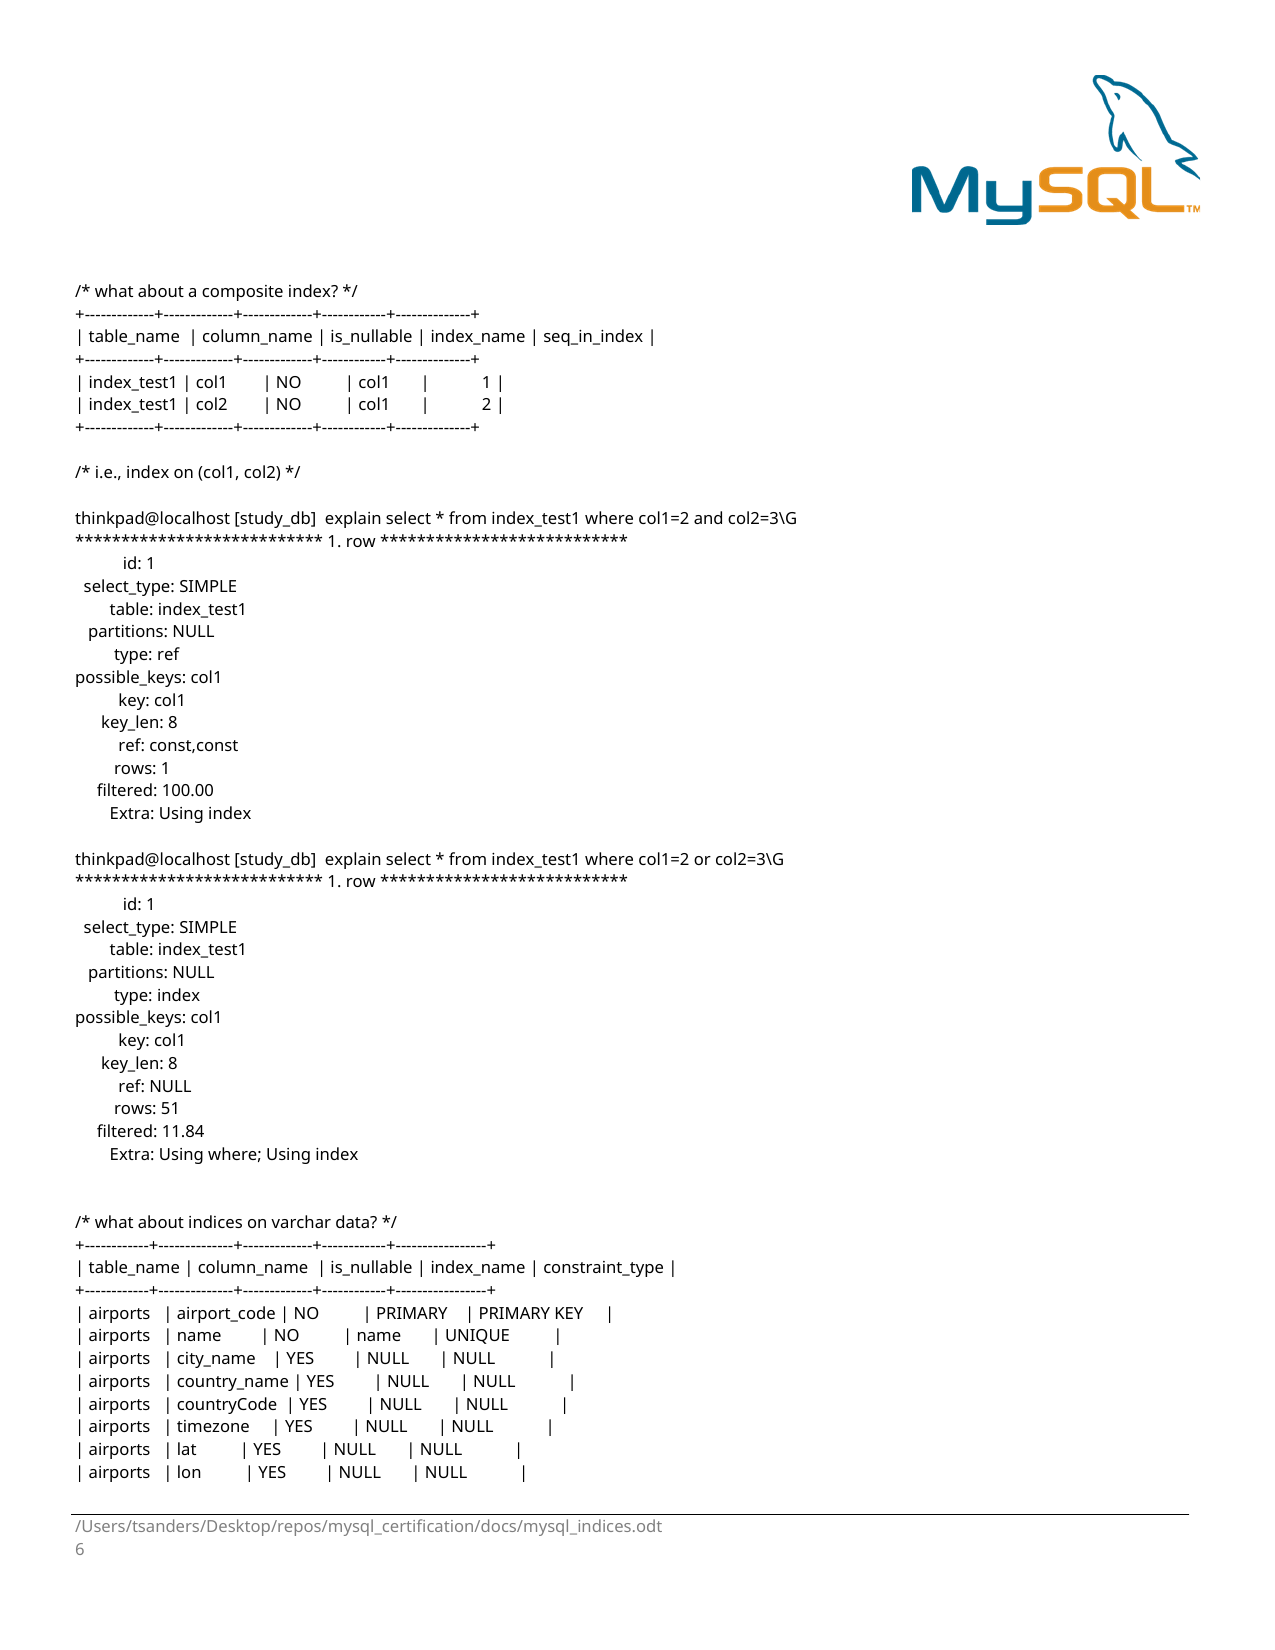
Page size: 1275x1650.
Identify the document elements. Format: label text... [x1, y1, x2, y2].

text /* what about indices on varchar data? */ [75, 1210, 1185, 1233]
text +------------+--------------+-------------+------------+-----------------+ [75, 1233, 1185, 1256]
text | airports | lat | YES | NULL | NULL | [75, 1437, 1185, 1460]
text partitions: NULL [75, 961, 1185, 983]
text select_type: SIMPLE [75, 574, 1185, 597]
text select_type: SIMPLE [75, 915, 1185, 938]
text | airports | countryCode | YES | NULL | NULL | [75, 1392, 1185, 1415]
text table: index_test1 [75, 597, 1185, 620]
text possible_keys: col1 [75, 665, 1185, 688]
text id: 1 [75, 552, 1185, 574]
text ref: const,const [75, 733, 1185, 756]
text key: col1 [75, 1029, 1185, 1051]
text | table_name | column_name | is_nullable | index_name | constraint_type | [75, 1256, 1185, 1278]
text /* what about a composite index? */ [75, 279, 1185, 302]
text | index_test1 | col1 | NO | col1 | 1 | [75, 370, 1185, 393]
text +------------+--------------+-------------+------------+-----------------+ [75, 1278, 1185, 1301]
text +-------------+-------------+-------------+------------+--------------+ [75, 347, 1185, 370]
text Extra: Using index [75, 802, 1185, 824]
text +-------------+-------------+-------------+------------+--------------+ [75, 302, 1185, 325]
text possible_keys: col1 [75, 1006, 1185, 1029]
text ref: NULL [75, 1074, 1185, 1097]
text +-------------+-------------+-------------+------------+--------------+ [75, 416, 1185, 438]
text /* i.e., index on (col1, col2) */ [75, 461, 1185, 484]
text | airports | city_name | YES | NULL | NULL | [75, 1347, 1185, 1369]
text type: index [75, 983, 1185, 1006]
text key: col1 [75, 688, 1185, 711]
text | index_test1 | col2 | NO | col1 | 2 | [75, 393, 1185, 416]
text | airports | airport_code | NO | PRIMARY | PRIMARY KEY | [75, 1301, 1185, 1324]
picture [1108, 75, 1200, 176]
text partitions: NULL [75, 620, 1185, 643]
text rows: 1 [75, 756, 1185, 779]
text thinkpad@localhost [study_db] explain select * from index_test1 where col1=2 and col2=3\G [75, 506, 1185, 529]
text *************************** 1. row *************************** [75, 529, 1185, 552]
text type: ref [75, 643, 1185, 665]
text filtered: 11.84 [75, 1119, 1185, 1142]
text | airports | name | NO | name | UNIQUE | [75, 1324, 1185, 1347]
text id: 1 [75, 892, 1185, 915]
text filtered: 100.00 [75, 779, 1185, 802]
text *************************** 1. row *************************** [75, 870, 1185, 892]
text key_len: 8 [75, 1051, 1185, 1074]
text Extra: Using where; Using index [75, 1142, 1185, 1165]
text thinkpad@localhost [study_db] explain select * from index_test1 where col1=2 or col2=3\G [75, 847, 1185, 870]
text key_len: 8 [75, 711, 1185, 733]
text | airports | timezone | YES | NULL | NULL | [75, 1415, 1185, 1437]
picture [912, 75, 1200, 225]
text | airports | country_name | YES | NULL | NULL | [75, 1369, 1185, 1392]
text rows: 51 [75, 1097, 1185, 1119]
text table: index_test1 [75, 938, 1185, 961]
text | airports | lon | YES | NULL | NULL | [75, 1460, 1185, 1483]
text | table_name | column_name | is_nullable | index_name | seq_in_index | [75, 325, 1185, 347]
